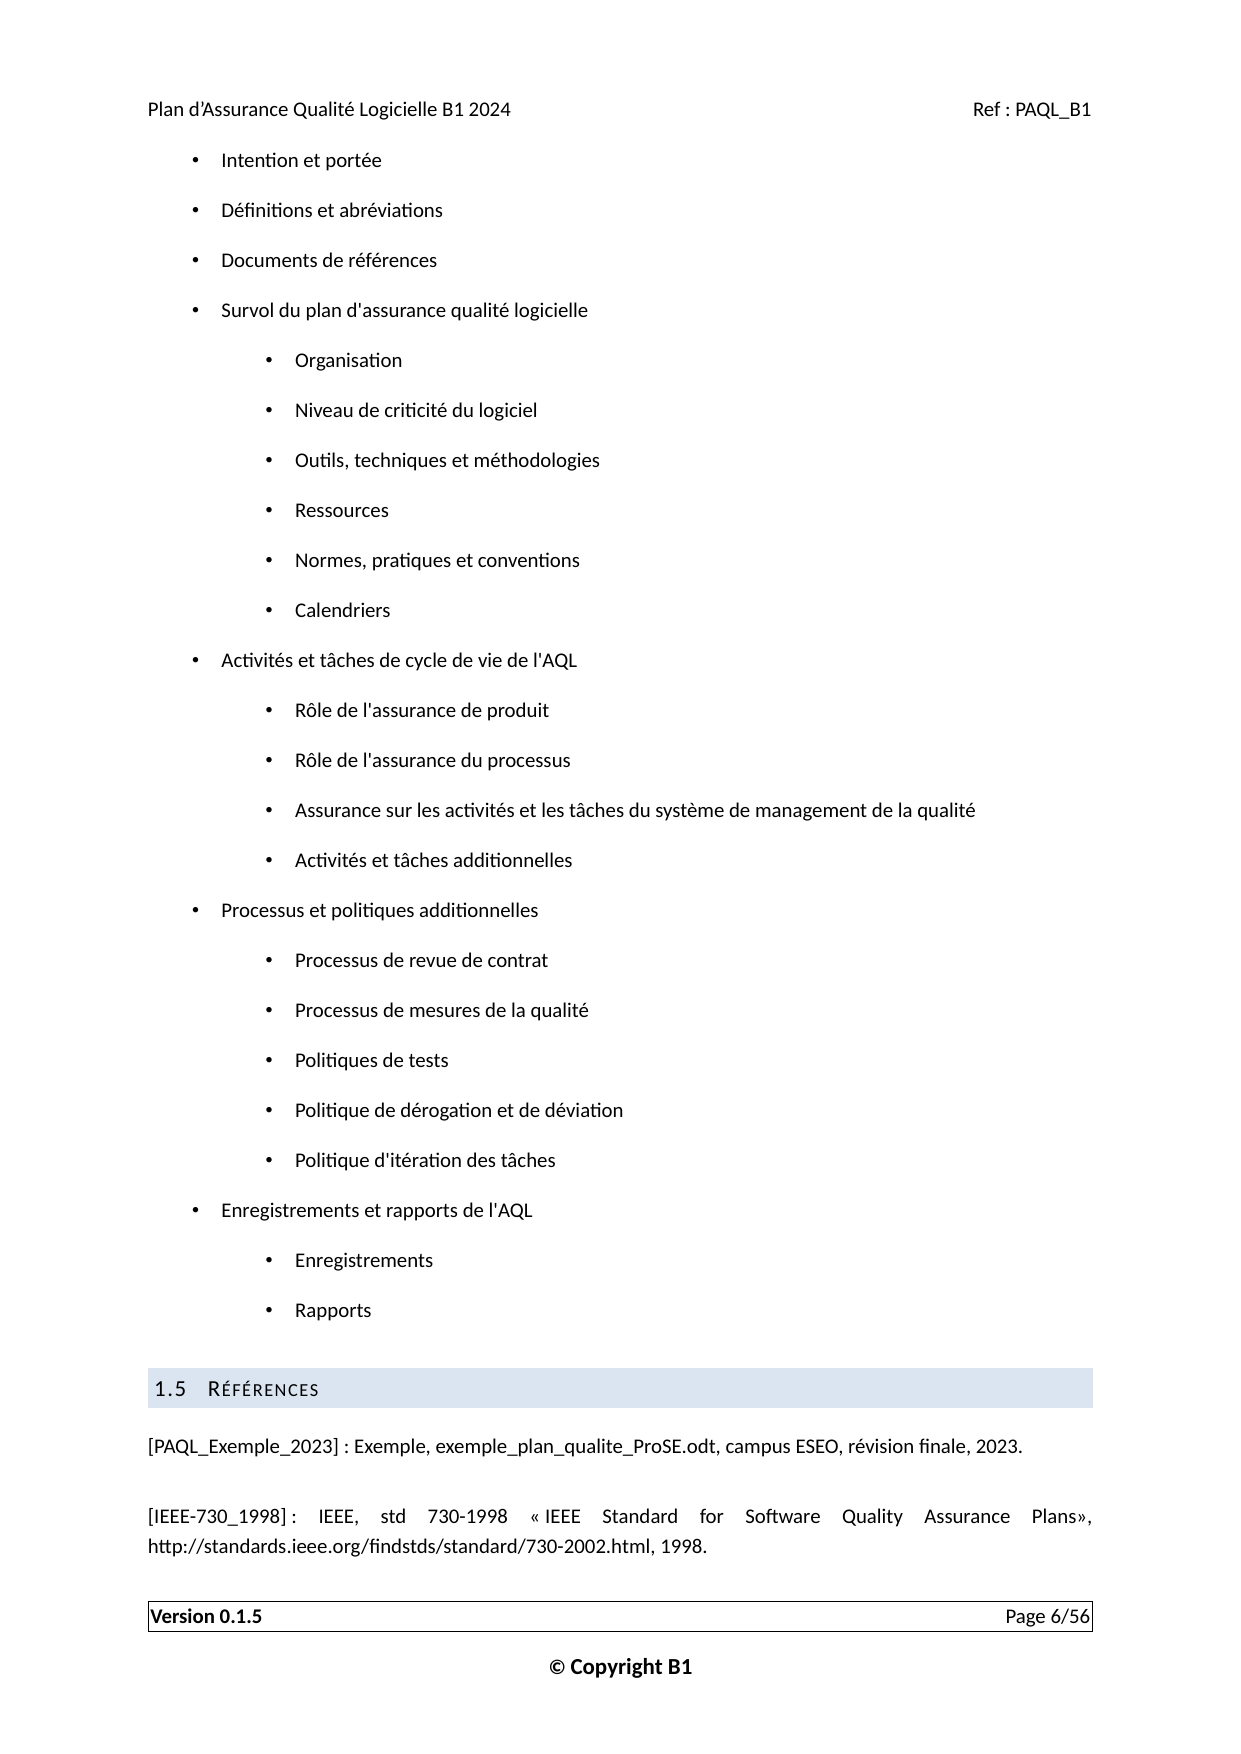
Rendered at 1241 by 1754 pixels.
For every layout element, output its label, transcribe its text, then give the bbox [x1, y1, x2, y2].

list Survol du plan d'assurance qualité logicielle [192, 298, 1093, 323]
list Activités et tâches additionnelles [265, 848, 1093, 873]
list Politiques de tests [265, 1048, 1093, 1073]
list Rôle de l'assurance de produit [265, 698, 1093, 723]
list Processus de mesures de la qualité [265, 998, 1093, 1023]
list Processus et politiques additionnelles [192, 898, 1093, 923]
list Assurance sur les activités et les tâches du système de management de la qualité [265, 798, 1093, 823]
list Rapports [265, 1297, 1093, 1323]
list Ressources [265, 498, 1093, 523]
list Normes, pratiques et conventions [265, 548, 1093, 573]
list Politique d'itération des tâches [265, 1148, 1093, 1173]
list Enregistrements [265, 1248, 1093, 1273]
list Calendriers [265, 598, 1093, 623]
list Intention et portée [192, 148, 1093, 173]
list Niveau de criticité du logiciel [265, 398, 1093, 423]
list Processus de revue de contrat [265, 948, 1093, 973]
text [PAQL_Exemple_2023] : Exemple, exemple_plan_qualite_ProSE.odt, campus ESEO, révision finale, 2023. [148, 1433, 1093, 1459]
list Documents de références [192, 248, 1093, 273]
list Outils, techniques et méthodologies [265, 448, 1093, 473]
text [IEEE-730_1998] : IEEE, std 730-1998 « IEEE Standard for Software Quality Assurance Plans», http://standards.ieee.org/findstds/standard/730-2002.html, 1998. [148, 1504, 1093, 1558]
list Rôle de l'assurance du processus [265, 748, 1093, 773]
list Politique de dérogation et de déviation [265, 1098, 1093, 1123]
list Références [154, 1374, 1086, 1402]
list Définitions et abréviations [192, 198, 1093, 223]
list Organisation [265, 348, 1093, 373]
list Activités et tâches de cycle de vie de l'AQL [192, 648, 1093, 673]
list Enregistrements et rapports de l'AQL [192, 1198, 1093, 1223]
